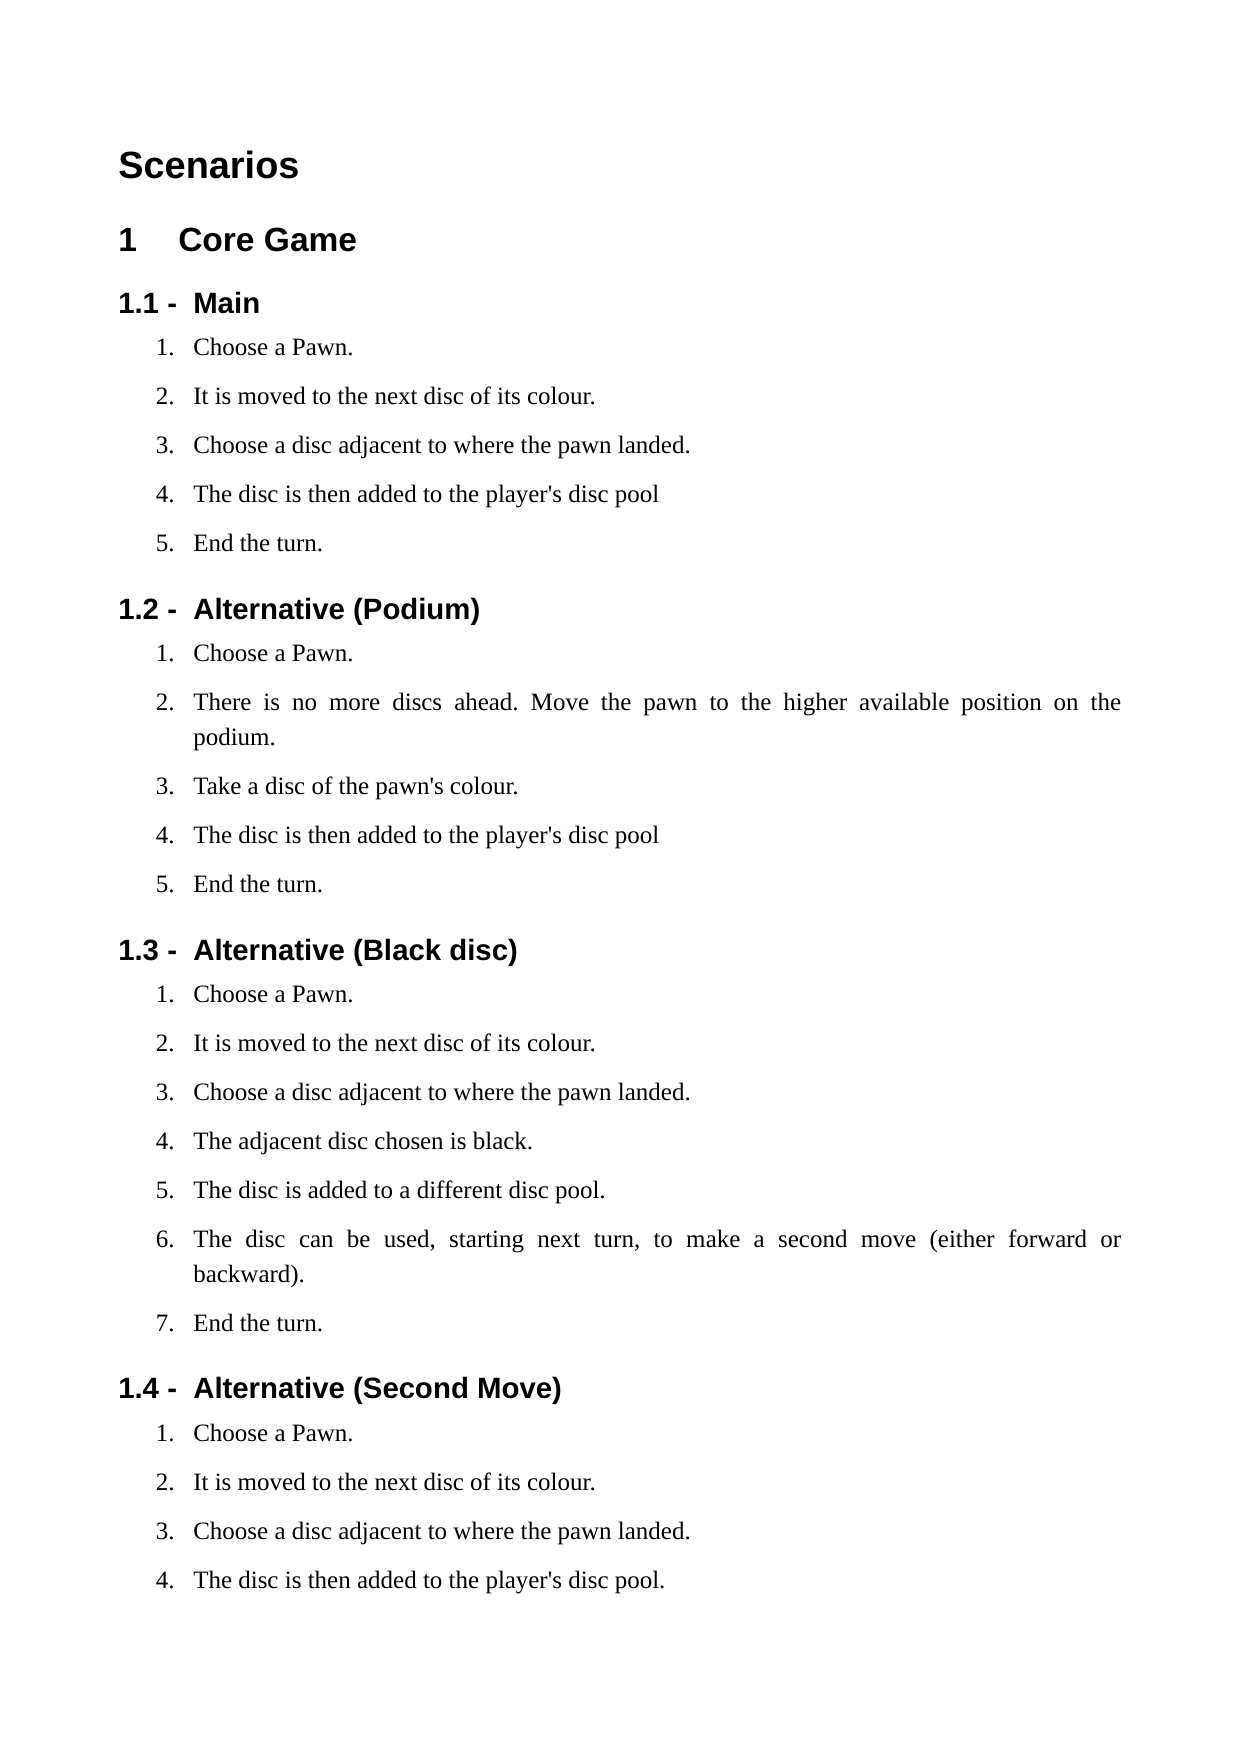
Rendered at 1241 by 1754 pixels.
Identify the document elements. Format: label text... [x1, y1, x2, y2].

list Choose a Pawn. [156, 638, 1122, 667]
list Choose a disc adjacent to where the pawn landed. [156, 430, 1122, 459]
list The disc is then added to the player's disc pool [156, 820, 1122, 849]
list End the turn. [156, 869, 1122, 898]
list Choose a Pawn. [156, 332, 1122, 361]
subtitle Scenarios [118, 143, 1122, 187]
list The disc is added to a different disc pool. [156, 1175, 1122, 1204]
list It is moved to the next disc of its colour. [156, 1028, 1122, 1057]
list The disc is then added to the player's disc pool [156, 479, 1122, 508]
list The disc is then added to the player's disc pool. [156, 1565, 1122, 1593]
list Take a disc of the pawn's colour. [156, 771, 1122, 799]
list End the turn. [156, 1308, 1122, 1336]
subtitle Core Game [118, 220, 1122, 259]
subtitle Alternative (Podium) [118, 592, 1122, 626]
list Choose a disc adjacent to where the pawn landed. [156, 1077, 1122, 1106]
subtitle Alternative (Black disc) [118, 933, 1122, 966]
list End the turn. [156, 528, 1122, 557]
list The adjacent disc chosen is black. [156, 1126, 1122, 1155]
list Choose a disc adjacent to where the pawn landed. [156, 1516, 1122, 1544]
list It is moved to the next disc of its colour. [156, 1467, 1122, 1495]
list The disc can be used, starting next turn, to make a second move (either forward or backward). [156, 1224, 1122, 1287]
list There is no more discs ahead. Move the pawn to the higher available position on the podium. [156, 687, 1122, 751]
list Choose a Pawn. [156, 979, 1122, 1008]
list It is moved to the next disc of its colour. [156, 381, 1122, 410]
subtitle Main [118, 286, 1122, 319]
list Choose a Pawn. [156, 1418, 1122, 1446]
subtitle Alternative (Second Move) [118, 1371, 1122, 1405]
